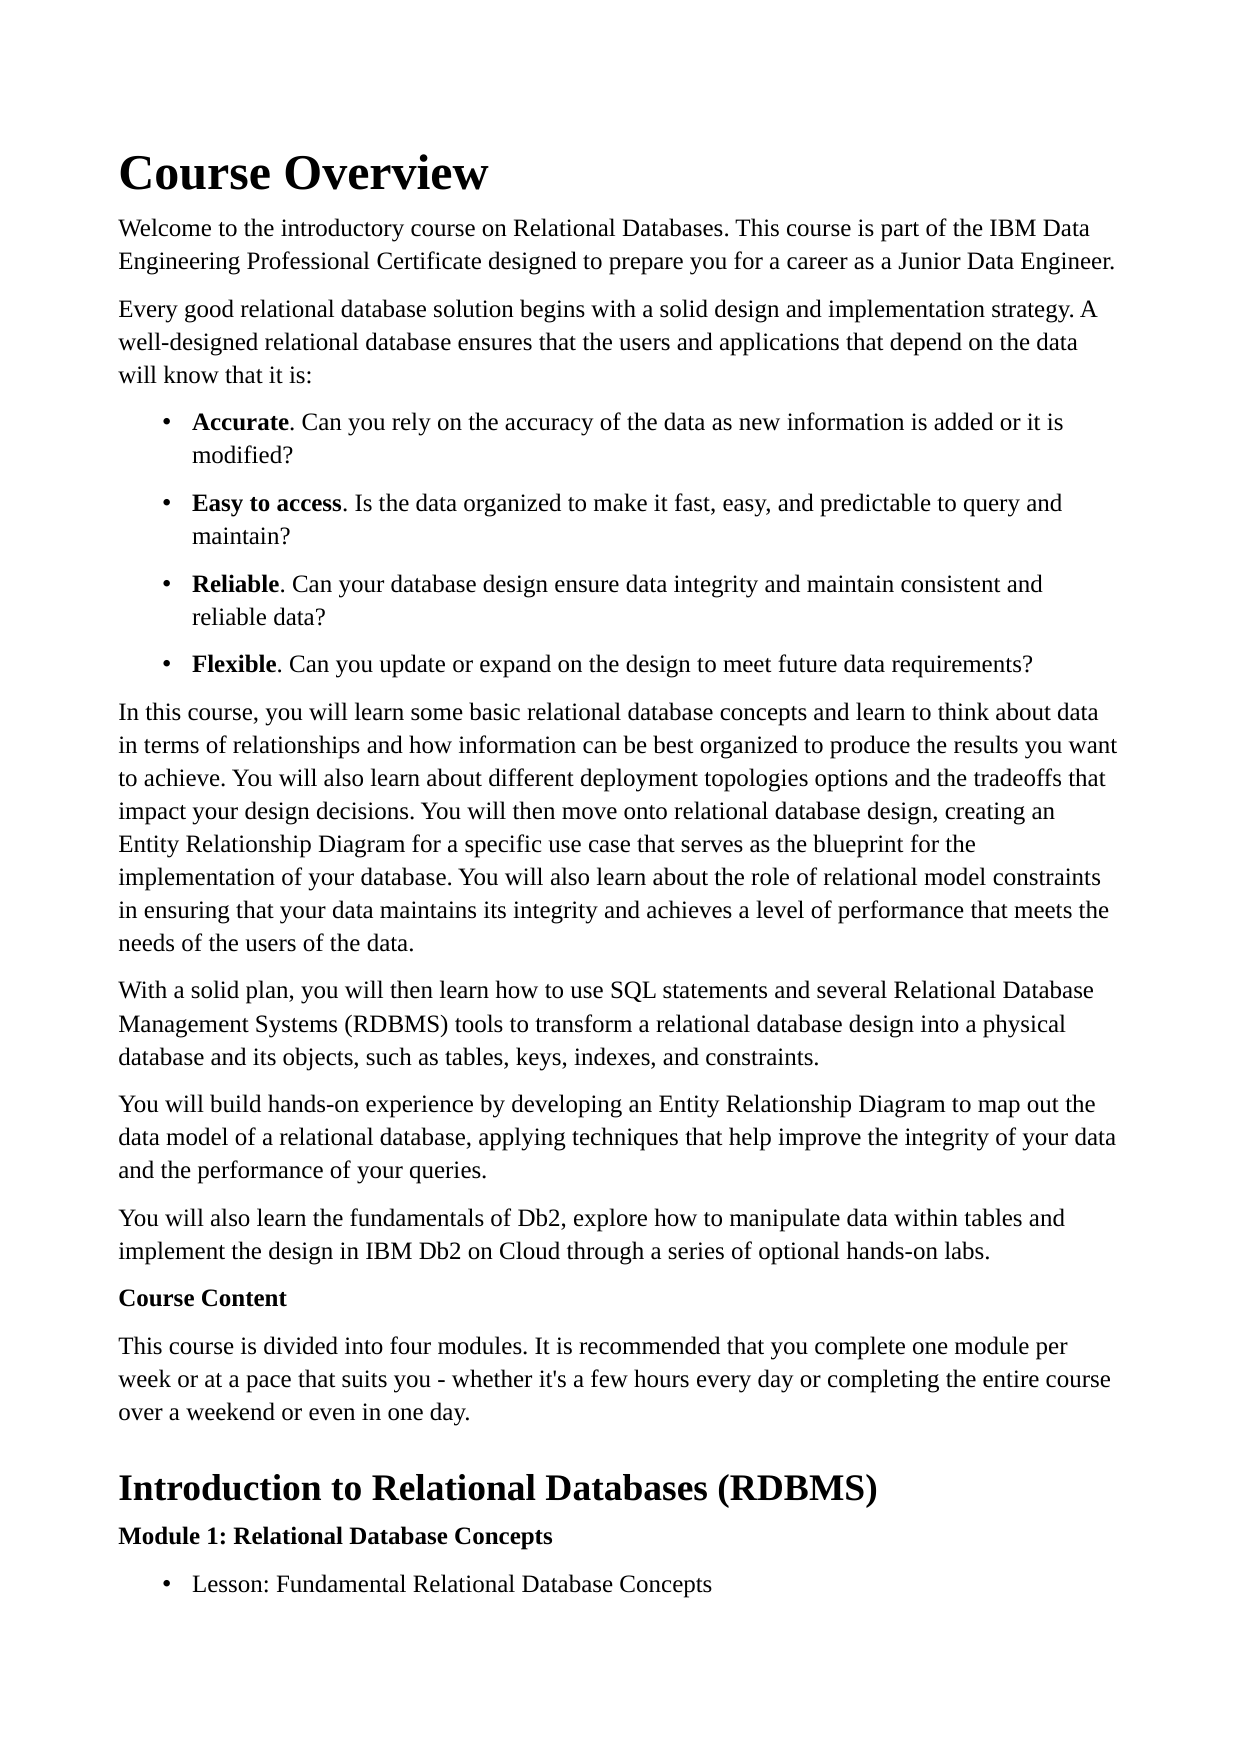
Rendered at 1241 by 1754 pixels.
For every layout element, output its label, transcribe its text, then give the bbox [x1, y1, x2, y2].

text Module 1: Relational Database Concepts [118, 1521, 1122, 1550]
text This course is divided into four modules. It is recommended that you complete one module per week or at a pace that suits you - whether it's a few hours every day or completing the entire course over a weekend or even in one day. [118, 1331, 1122, 1426]
text Course Content [118, 1283, 1122, 1312]
text With a solid plan, you will then learn how to use SQL statements and several Relational Database Management Systems (RDBMS) tools to transform a relational database design into a physical database and its objects, such as tables, keys, indexes, and constraints. [118, 976, 1122, 1070]
list Reliable. Can your database design ensure data integrity and maintain consistent and reliable data? [162, 569, 1122, 630]
text Welcome to the introductory course on Relational Databases. This course is part of the IBM Data Engineering Professional Certificate designed to prepare you for a career as a Junior Data Engineer. [118, 213, 1122, 275]
text In this course, you will learn some basic relational database concepts and learn to think about data in terms of relationships and how information can be best organized to produce the results you want to achieve. You will also learn about different deployment topologies options and the tradeoffs that impact your design decisions. You will then move onto relational database design, creating an Entity Relationship Diagram for a specific use case that serves as the blueprint for the implementation of your database. You will also learn about the role of relational model constraints in ensuring that your data maintains its integrity and achieves a level of performance that meets the needs of the users of the data. [118, 697, 1122, 957]
list Lesson: Fundamental Relational Database Concepts [162, 1569, 1122, 1598]
list Flexible. Can you update or expand on the design to meet future data requirements? [162, 649, 1122, 678]
list Accurate. Can you rely on the accuracy of the data as new information is added or it is modified? [162, 407, 1122, 469]
text Every good relational database solution begins with a solid design and implementation strategy. A well-designed relational database ensures that the users and applications that depend on the data will know that it is: [118, 294, 1122, 388]
subtitle Course Overview [118, 143, 1122, 201]
text You will build hands-on experience by developing an Entity Relationship Diagram to map out the data model of a relational database, applying techniques that help improve the integrity of your data and the performance of your queries. [118, 1089, 1122, 1184]
subtitle Introduction to Relational Databases (RDBMS) [118, 1466, 1122, 1509]
text You will also learn the fundamentals of Db2, explore how to manipulate data within tables and implement the design in IBM Db2 on Cloud through a series of optional hands-on labs. [118, 1203, 1122, 1265]
list Easy to access. Is the data organized to make it fast, easy, and predictable to query and maintain? [162, 488, 1122, 550]
